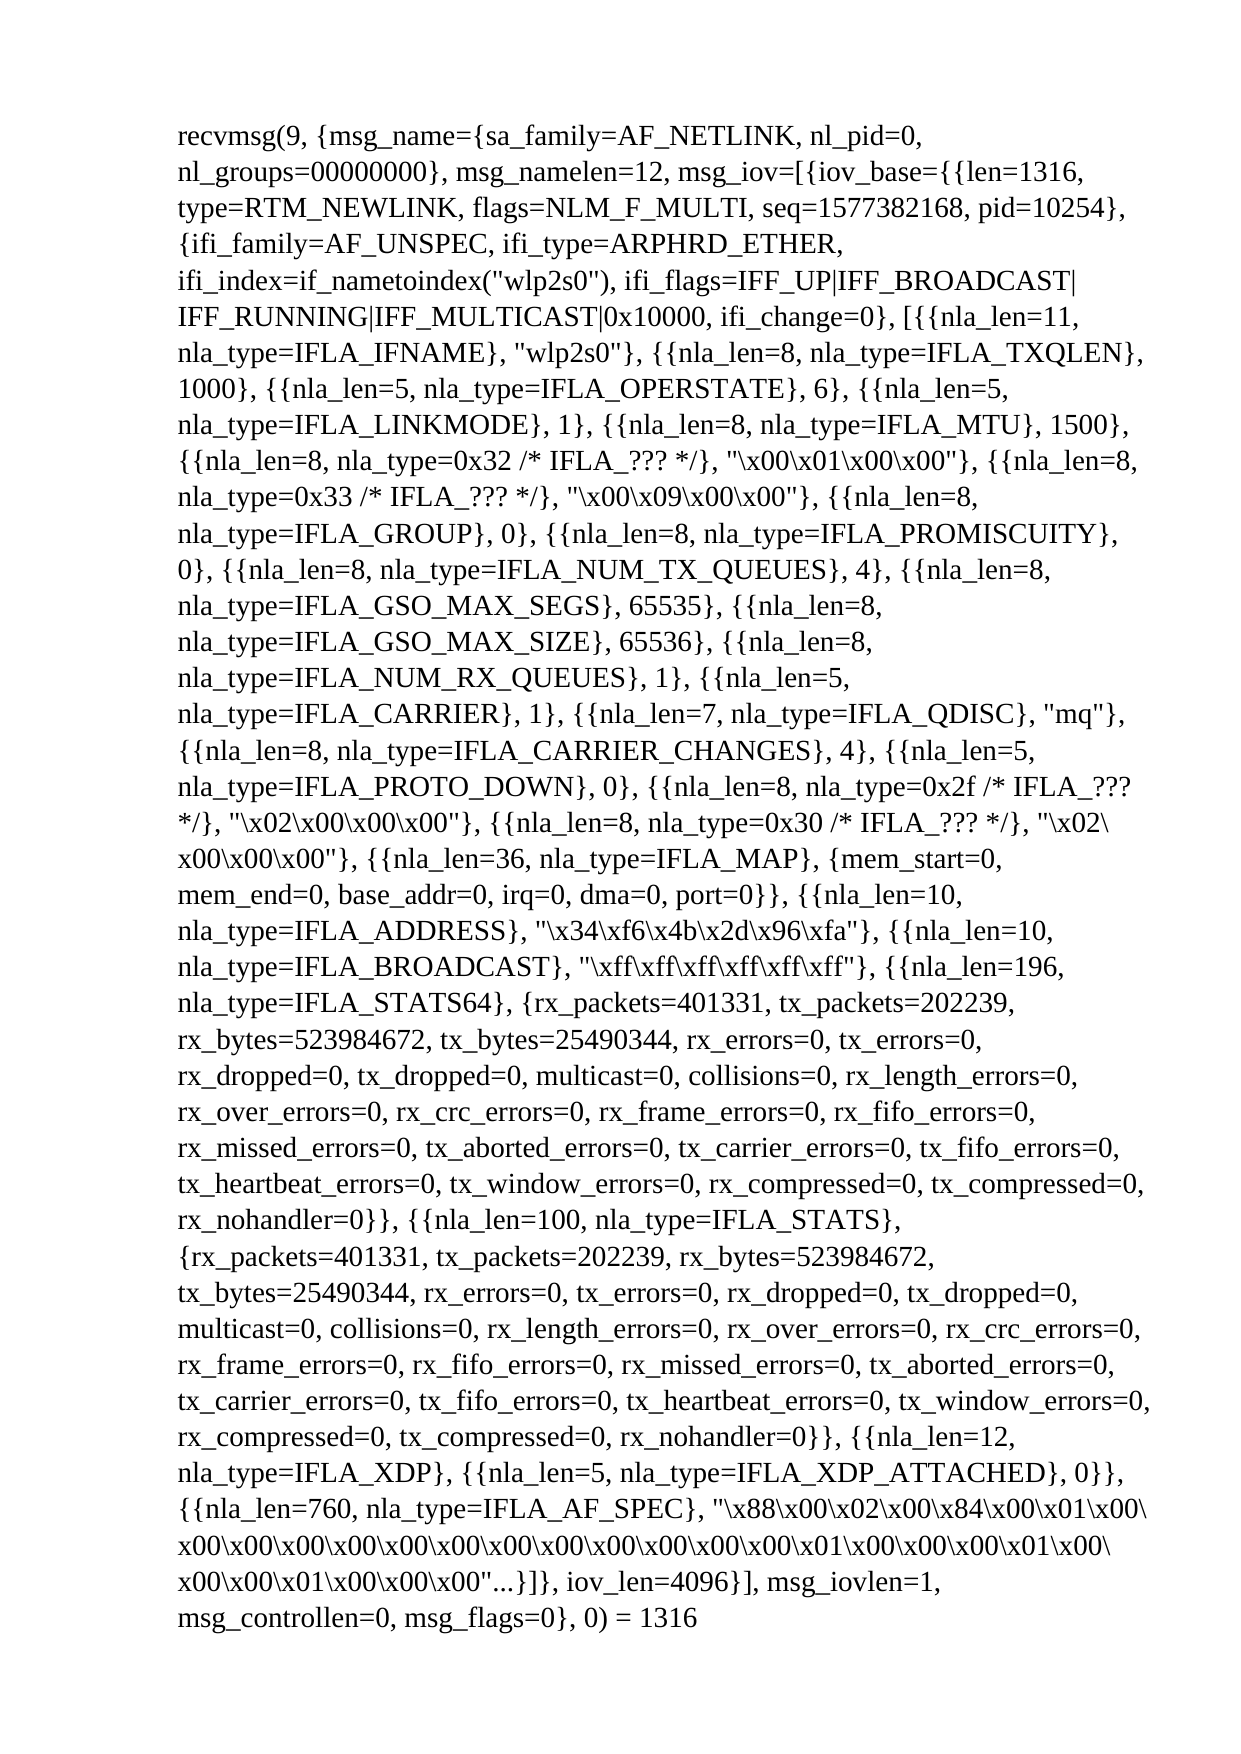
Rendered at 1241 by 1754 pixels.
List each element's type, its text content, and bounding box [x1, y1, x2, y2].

text recvmsg(9, {msg_name={sa_family=AF_NETLINK, nl_pid=0, nl_groups=00000000}, msg_namelen=12, msg_iov=[{iov_base={{len=1316, type=RTM_NEWLINK, flags=NLM_F_MULTI, seq=1577382168, pid=10254}, {ifi_family=AF_UNSPEC, ifi_type=ARPHRD_ETHER, ifi_index=if_nametoindex("wlp2s0"), ifi_flags=IFF_UP|IFF_BROADCAST|IFF_RUNNING|IFF_MULTICAST|0x10000, ifi_change=0}, [{{nla_len=11, nla_type=IFLA_IFNAME}, "wlp2s0"}, {{nla_len=8, nla_type=IFLA_TXQLEN}, 1000}, {{nla_len=5, nla_type=IFLA_OPERSTATE}, 6}, {{nla_len=5, nla_type=IFLA_LINKMODE}, 1}, {{nla_len=8, nla_type=IFLA_MTU}, 1500}, {{nla_len=8, nla_type=0x32 /* IFLA_??? */}, "\x00\x01\x00\x00"}, {{nla_len=8, nla_type=0x33 /* IFLA_??? */}, "\x00\x09\x00\x00"}, {{nla_len=8, nla_type=IFLA_GROUP}, 0}, {{nla_len=8, nla_type=IFLA_PROMISCUITY}, 0}, {{nla_len=8, nla_type=IFLA_NUM_TX_QUEUES}, 4}, {{nla_len=8, nla_type=IFLA_GSO_MAX_SEGS}, 65535}, {{nla_len=8, nla_type=IFLA_GSO_MAX_SIZE}, 65536}, {{nla_len=8, nla_type=IFLA_NUM_RX_QUEUES}, 1}, {{nla_len=5, nla_type=IFLA_CARRIER}, 1}, {{nla_len=7, nla_type=IFLA_QDISC}, "mq"}, {{nla_len=8, nla_type=IFLA_CARRIER_CHANGES}, 4}, {{nla_len=5, nla_type=IFLA_PROTO_DOWN}, 0}, {{nla_len=8, nla_type=0x2f /* IFLA_??? */}, "\x02\x00\x00\x00"}, {{nla_len=8, nla_type=0x30 /* IFLA_??? */}, "\x02\x00\x00\x00"}, {{nla_len=36, nla_type=IFLA_MAP}, {mem_start=0, mem_end=0, base_addr=0, irq=0, dma=0, port=0}}, {{nla_len=10, nla_type=IFLA_ADDRESS}, "\x34\xf6\x4b\x2d\x96\xfa"}, {{nla_len=10, nla_type=IFLA_BROADCAST}, "\xff\xff\xff\xff\xff\xff"}, {{nla_len=196, nla_type=IFLA_STATS64}, {rx_packets=401331, tx_packets=202239, rx_bytes=523984672, tx_bytes=25490344, rx_errors=0, tx_errors=0, rx_dropped=0, tx_dropped=0, multicast=0, collisions=0, rx_length_errors=0, rx_over_errors=0, rx_crc_errors=0, rx_frame_errors=0, rx_fifo_errors=0, rx_missed_errors=0, tx_aborted_errors=0, tx_carrier_errors=0, tx_fifo_errors=0, tx_heartbeat_errors=0, tx_window_errors=0, rx_compressed=0, tx_compressed=0, rx_nohandler=0}}, {{nla_len=100, nla_type=IFLA_STATS}, {rx_packets=401331, tx_packets=202239, rx_bytes=523984672, tx_bytes=25490344, rx_errors=0, tx_errors=0, rx_dropped=0, tx_dropped=0, multicast=0, collisions=0, rx_length_errors=0, rx_over_errors=0, rx_crc_errors=0, rx_frame_errors=0, rx_fifo_errors=0, rx_missed_errors=0, tx_aborted_errors=0, tx_carrier_errors=0, tx_fifo_errors=0, tx_heartbeat_errors=0, tx_window_errors=0, rx_compressed=0, tx_compressed=0, rx_nohandler=0}}, {{nla_len=12, nla_type=IFLA_XDP}, {{nla_len=5, nla_type=IFLA_XDP_ATTACHED}, 0}}, {{nla_len=760, nla_type=IFLA_AF_SPEC}, "\x88\x00\x02\x00\x84\x00\x01\x00\x00\x00\x00\x00\x00\x00\x00\x00\x00\x00\x00\x00\x01\x00\x00\x00\x01\x00\x00\x00\x01\x00\x00\x00"...}]}, iov_len=4096}], msg_iovlen=1, msg_controllen=0, msg_flags=0}, 0) = 1316 [177, 118, 1152, 1634]
